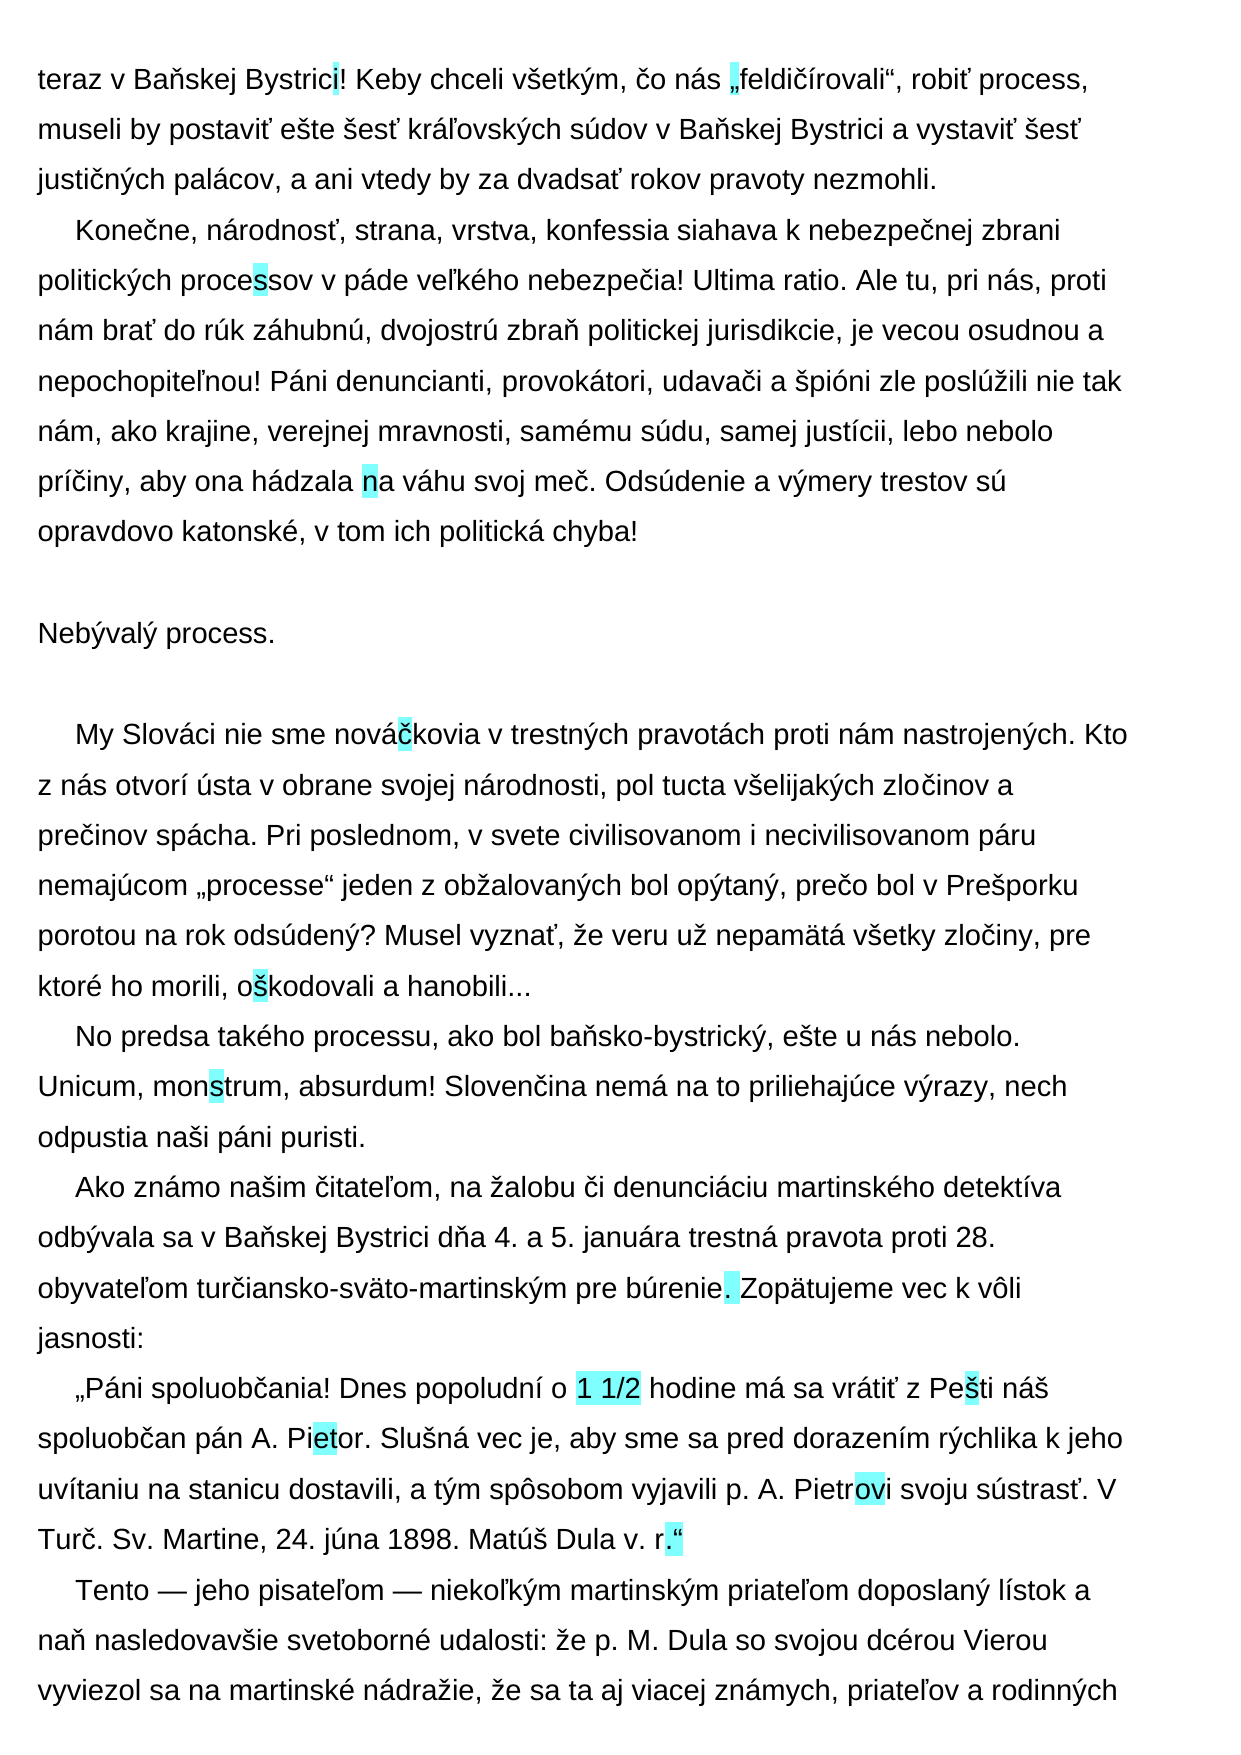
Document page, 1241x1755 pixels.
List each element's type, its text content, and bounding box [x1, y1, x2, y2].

text teraz v Baňskej Bystrici! Keby chceli všetkým, čo nás „feldičírovali“, robiť process, museli by postaviť ešte šesť kráľovských súdov v Baňskej Bystrici a vystaviť šesť justičných palácov, a ani vtedy by za dvadsať rokov pravoty nezmohli. [37, 62, 1130, 196]
text Konečne, národnosť, strana, vrstva, konfessia siahava k nebezpečnej zbrani politických processov v páde veľkého nebezpečia! Ultima ratio. Ale tu, pri nás, proti nám brať do rúk záhubnú, dvojostrú zbraň politickej jurisdikcie, je vecou osudnou a nepochopiteľnou! Páni denuncianti, provokátori, udavači a špióni zle poslúžili nie tak nám, ako krajine, verejnej mravnosti, sa­mému súdu, samej justícii, lebo nebolo príčiny, aby ona hádzala na váhu svoj meč. Odsúdenie a výmery trestov sú opravdovo katonské, v tom ich politická chyba! [37, 213, 1130, 548]
text Tento — jeho pisateľom — niekoľkým martin­ským priateľom doposlaný lístok a naň nasledovavšie svetoborné udalosti: že p. M. Dula so svojou dcérou Vierou vyviezol sa na martinské nádražie, že sa ta aj viacej známych, priateľov a rodinných [37, 1572, 1130, 1707]
subtitle Nebývalý process. [37, 616, 1130, 649]
text Ako známo našim čitateľom, na žalobu či denunciáciu martinského detektíva odbývala sa v Baňskej Bystrici dňa 4. a 5. januára trestná pravota proti 28. obyvateľom turčiansko-sväto-martinským pre búrenie. Zopätujeme vec k vôli jasnosti: [37, 1170, 1130, 1354]
text No predsa takého processu, ako bol baňsko-bystrický, ešte u nás nebolo. Unicum, monstrum, ab­surdum! Slovenčina nemá na to priliehajúce výrazy, nech odpustia naši páni puristi. [37, 1019, 1130, 1153]
text „Páni spoluobčania! Dnes popoludní o 1 1/2 hodine má sa vrátiť z Pešti náš spoluobčan pán A. Pietor. Slušná vec je, aby sme sa pred dorazením rýchlika k jeho uvítaniu na stanicu dostavili, a tým spôsobom vyjavili p. A. Pietrovi svoju sústrasť. V Turč. Sv. Martine, 24. júna 1898. Matúš Dula v. r.“ [37, 1371, 1130, 1556]
text My Slováci nie sme nováčkovia v trestných pravotách proti nám nastrojených. Kto z nás otvorí ústa v obrane svojej národnosti, pol tucta všelijakých zlo­činov a prečinov spácha. Pri poslednom, v svete civilisovanom i necivilisovanom páru nemajúcom „processe“ jeden z obžalovaných bol opýtaný, prečo bol v Prešporku porotou na rok odsúdený? Musel vyznať, že veru už nepamätá všetky zločiny, pre ktoré ho morili, oškodovali a hanobili... [37, 717, 1130, 1002]
